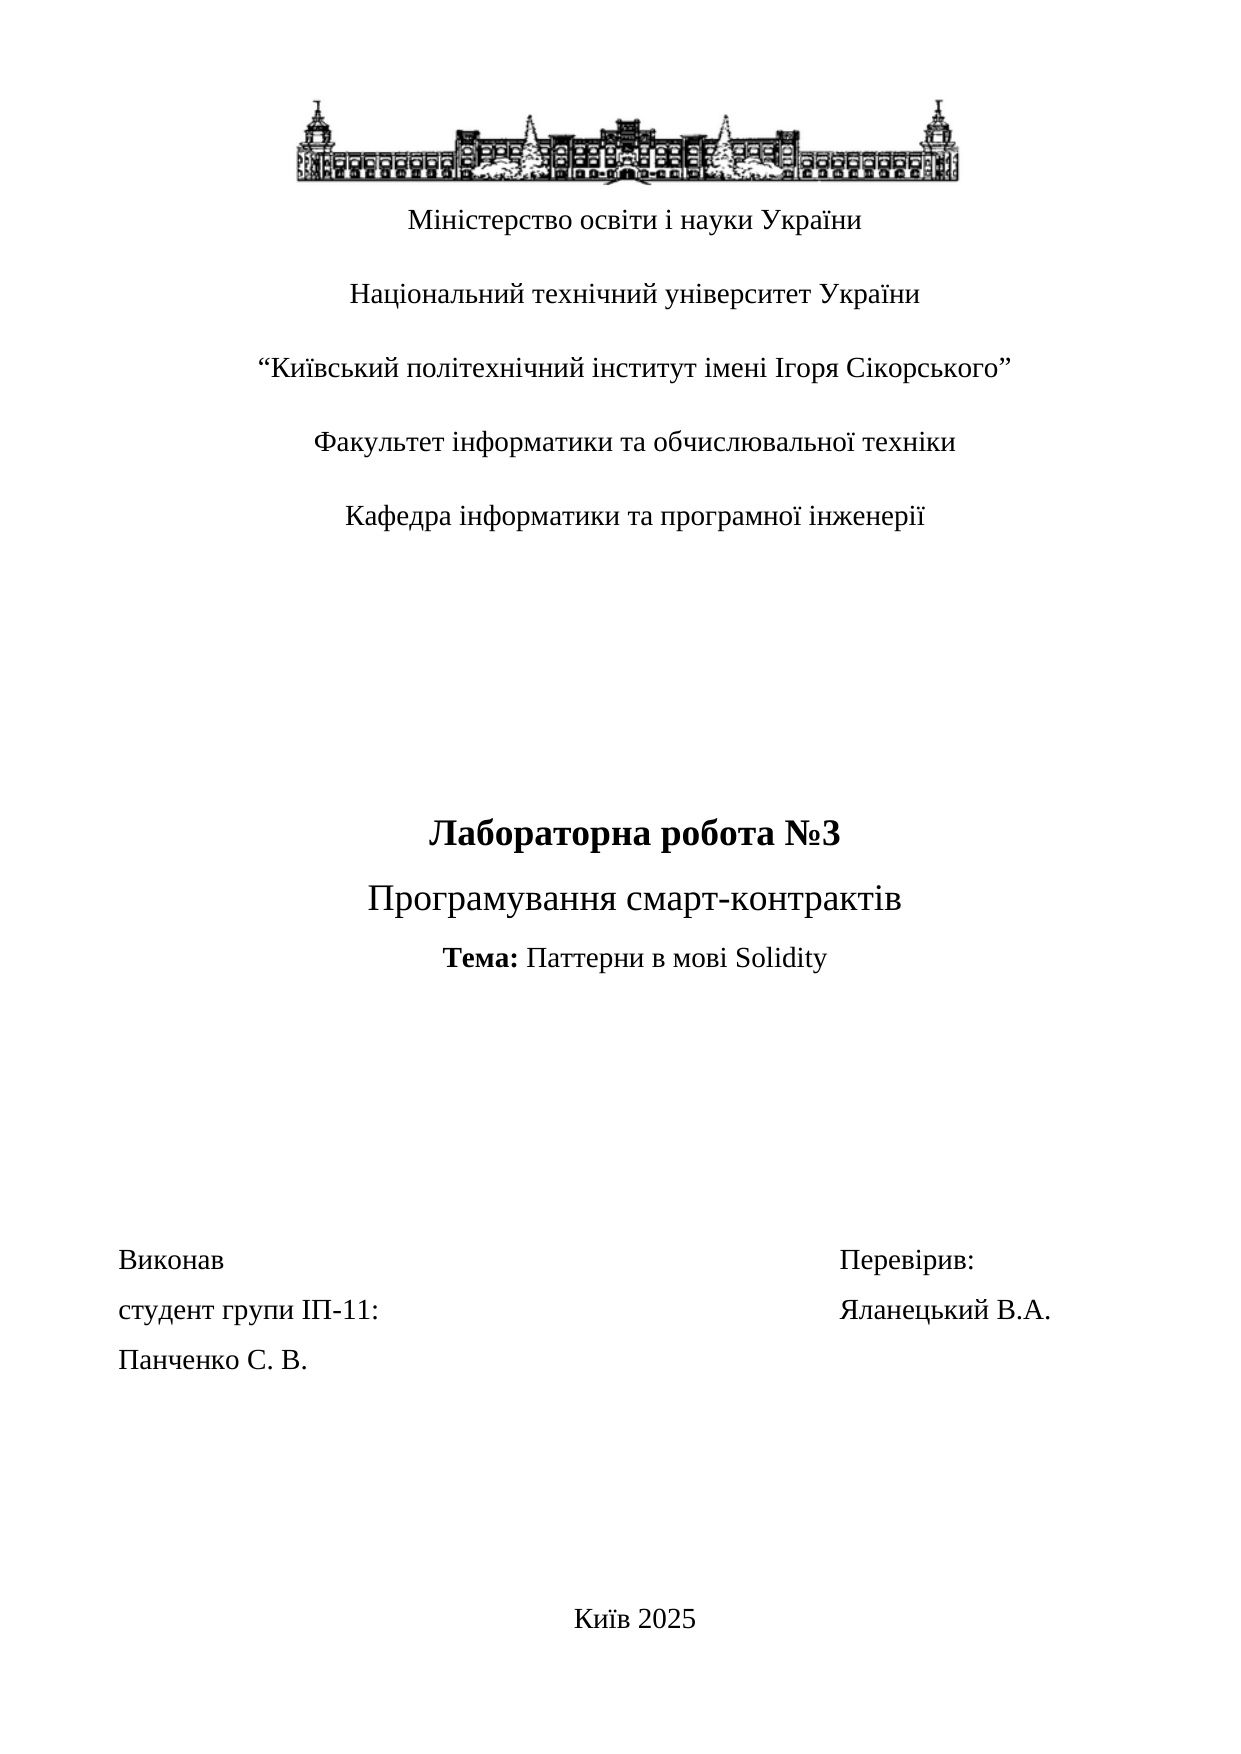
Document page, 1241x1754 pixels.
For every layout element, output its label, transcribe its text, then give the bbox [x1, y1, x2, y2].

text Панченко С. В. [118, 1342, 1152, 1376]
text Київ 2025 [118, 1602, 1152, 1635]
text Лабораторна робота №3 [118, 811, 1152, 854]
picture [259, 88, 1010, 189]
text Національний технічний університет України [118, 276, 1152, 310]
text студент групи ІП-11: Яланецький В.А. [118, 1292, 1152, 1326]
text “Київський політехнічний інститут імені Ігоря Сікорського” [118, 350, 1152, 384]
text Міністерство освіти і науки України [118, 202, 1152, 236]
text Факультет інформатики та обчислювальної техніки [118, 424, 1152, 458]
text Програмування смарт-контрактів [118, 875, 1152, 918]
text Кафедра інформатики та програмної інженерії [118, 498, 1152, 532]
text Виконав Перевірив: [118, 1242, 1152, 1275]
text Тема: Паттерни в мові Solidity [118, 940, 1152, 973]
